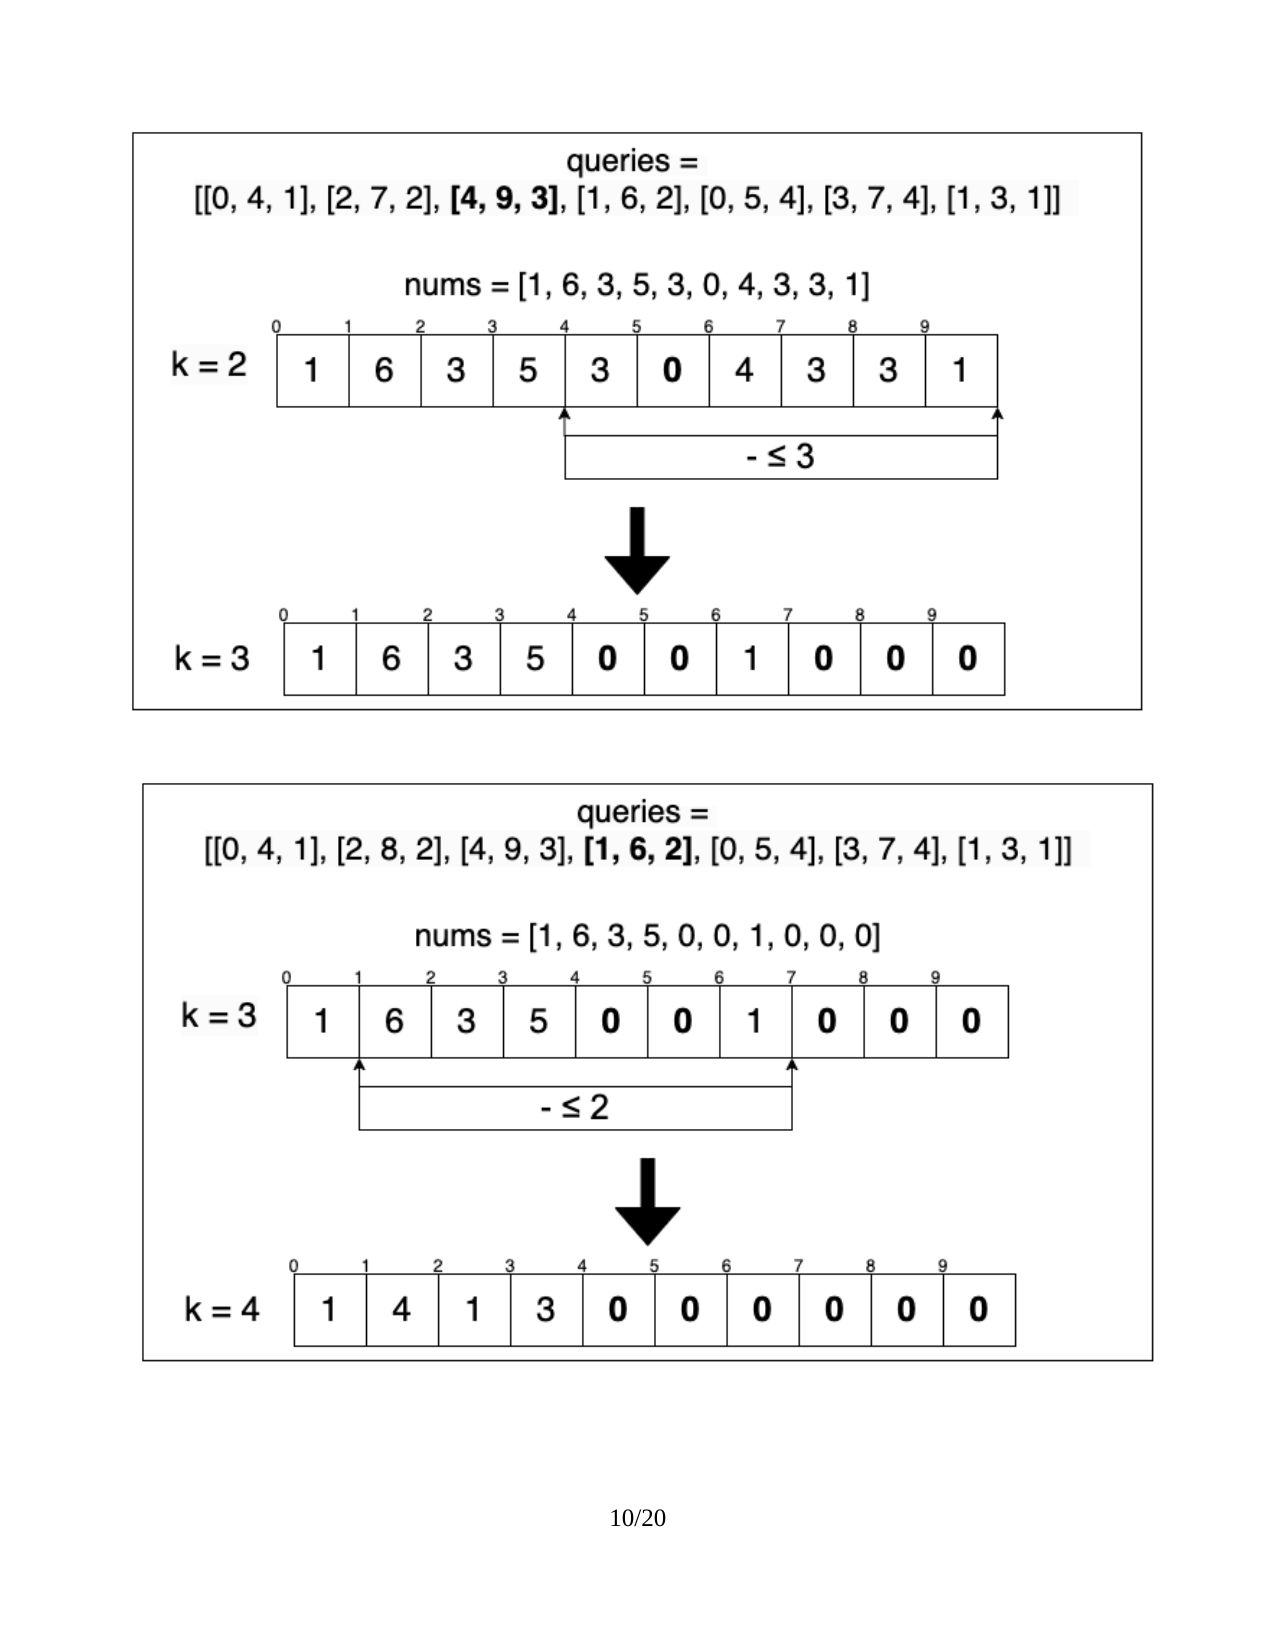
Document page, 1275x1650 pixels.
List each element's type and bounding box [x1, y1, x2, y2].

picture [128, 769, 1168, 1376]
picture [118, 118, 1157, 725]
